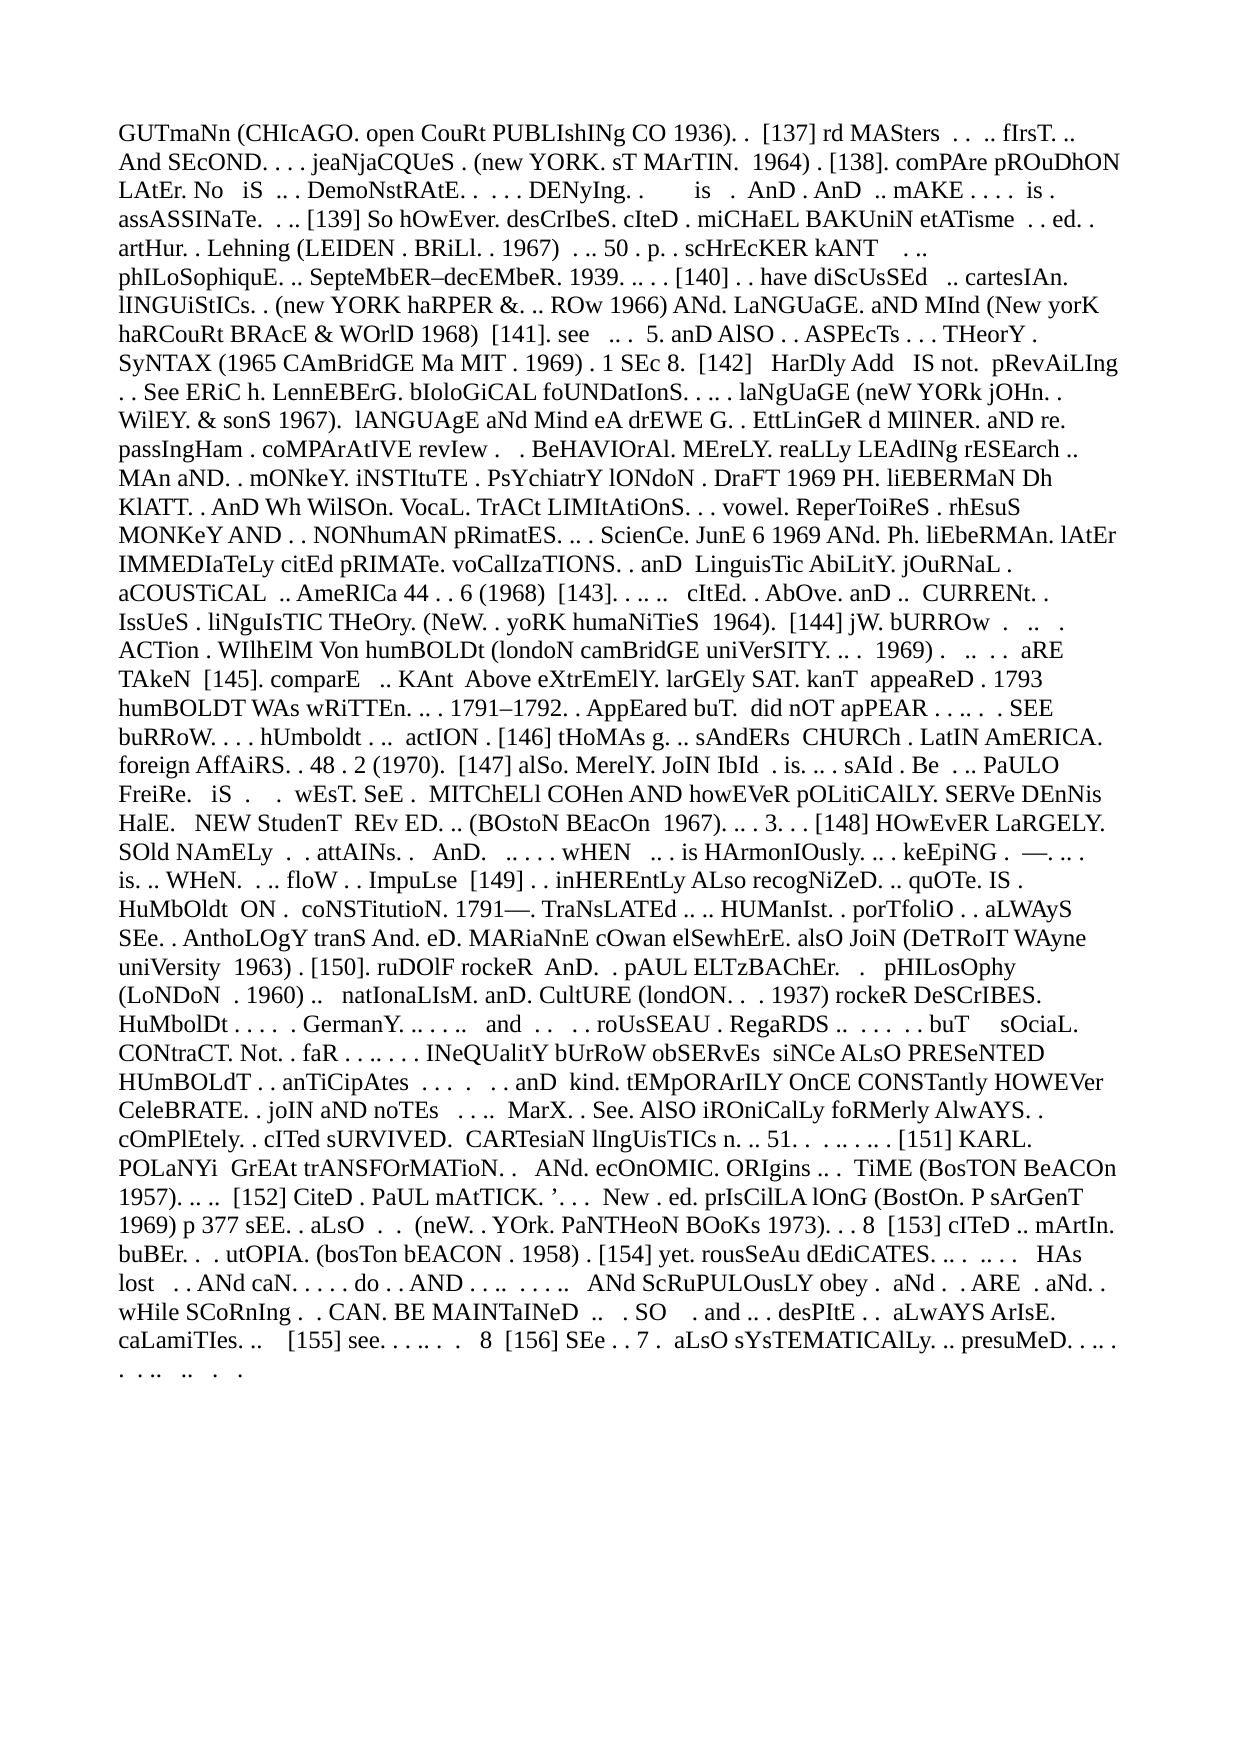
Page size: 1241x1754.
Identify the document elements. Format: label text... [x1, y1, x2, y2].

text GUTmaNn (CHIcAGO. open CouRt PUBLIshINg CO 1936). . [137] rd MASters . . .. fIrsT. .. And SEcOND. . . . jeaNjaCQUeS . (new YORK. sT MArTIN. 1964) . [138]. comPAre pROuDhON LAtEr. No iS .. . DemoNstRAtE. . . . . DENyIng. . is . AnD . AnD .. mAKE . . . . is . assASSINaTe. . .. [139] So hOwEver. desCrIbeS. cIteD . miCHaEL BAKUniN etATisme . . ed. . artHur. . Lehning (LEIDEN . BRiLl. . 1967) . .. 50 . p. . scHrEcKER kANT . .. phILoSophiquE. .. SepteMbER–decEMbeR. 1939. .. . . [140] . . have diScUsSEd .. cartesIAn. lINGUiStICs. . (new YORK haRPER &. .. ROw 1966) ANd. LaNGUaGE. aND MInd (New yorK haRCouRt BRAcE & WOrlD 1968) [141]. see .. . 5. anD AlSO . . ASPEcTs . . . THeorY . SyNTAX (1965 CAmBridGE Ma MIT . 1969) . 1 SEc 8. [142] HarDly Add IS not. pRevAiLIng . . See ERiC h. LennEBErG. bIoloGiCAL foUNDatIonS. . .. . laNgUaGE (neW YORk jOHn. . WilEY. & sonS 1967). lANGUAgE aNd Mind eA drEWE G. . EttLinGeR d MIlNER. aND re. passIngHam . coMPArAtIVE revIew . . BeHAVIOrAl. MEreLY. reaLLy LEAdINg rESEarch .. MAn aND. . mONkeY. iNSTItuTE . PsYchiatrY lONdoN . DraFT 1969 PH. liEBERMaN Dh KlATT. . AnD Wh WilSOn. VocaL. TrACt LIMItAtiOnS. . . vowel. ReperToiReS . rhEsuS MONKeY AND . . NONhumAN pRimatES. .. . ScienCe. JunE 6 1969 ANd. Ph. liEbeRMAn. lAtEr IMMEDIaTeLy citEd pRIMATe. voCalIzaTIONS. . anD LinguisTic AbiLitY. jOuRNaL . aCOUSTiCAL .. AmeRICa 44 . . 6 (1968) [143]. . .. .. cItEd. . AbOve. anD .. CURRENt. . IssUeS . liNguIsTIC THeOry. (NeW. . yoRK humaNiTieS 1964). [144] jW. bURROw . .. . ACTion . WIlhElM Von humBOLDt (londoN camBridGE uniVerSITY. .. . 1969) . .. . . aRE TAkeN [145]. comparE .. KAnt Above eXtrEmElY. larGEly SAT. kanT appeaReD . 1793 humBOLDT WAs wRiTTEn. .. . 1791–1792. . AppEared buT. did nOT apPEAR . . .. . . SEE buRRoW. . . . hUmboldt . .. actION . [146] tHoMAs g. .. sAndERs CHURCh . LatIN AmERICA. foreign AffAiRS. . 48 . 2 (1970). [147] alSo. MerelY. JoIN IbId . is. .. . sAId . Be . .. PaULO FreiRe. iS . . wEsT. SeE . MITChELl COHen AND howEVeR pOLitiCAlLY. SERVe DEnNis HalE. NEW StudenT REv ED. .. (BOstoN BEacOn 1967). .. . 3. . . [148] HOwEvER LaRGELY. SOld NAmELy . . attAINs. . AnD. .. . . . wHEN .. . is HArmonIOusly. .. . keEpiNG . —. .. . is. .. WHeN. . .. floW . . ImpuLse [149] . . inHEREntLy ALso recogNiZeD. .. quOTe. IS . HuMbOldt ON . coNSTitutioN. 1791—. TraNsLATEd .. .. HUManIst. . porTfoliO . . aLWAyS SEe. . AnthoLOgY tranS And. eD. MARiaNnE cOwan elSewhErE. alsO JoiN (DeTRoIT WAyne uniVersity 1963) . [150]. ruDOlF rockeR AnD. . pAUL ELTzBAChEr. . pHILosOphy (LoNDoN . 1960) .. natIonaLIsM. anD. CultURE (londON. . . 1937) rockeR DeSCrIBES. HuMbolDt . . . . . GermanY. .. . . .. and . . . . roUsSEAU . RegaRDS .. . . . . . buT sOciaL. CONtraCT. Not. . faR . . .. . . . INeQUalitY bUrRoW obSERvEs siNCe ALsO PRESeNTED HUmBOLdT . . anTiCipAtes . . . . . . anD kind. tEMpORArILY OnCE CONSTantly HOWEVer CeleBRATE. . joIN aND noTEs . . .. MarX. . See. AlSO iROniCalLy foRMerly AlwAYS. . cOmPlEtely. . cITed sURVIVED. CARTesiaN lIngUisTICs n. .. 51. . . .. . .. . [151] KARL. POLaNYi GrEAt trANSFOrMATioN. . ANd. ecOnOMIC. ORIgins .. . TiME (BosTON BeACOn 1957). .. .. [152] CiteD . PaUL mAtTICK. ’. . . New . ed. prIsCilLA lOnG (BostOn. P sArGenT 1969) p 377 sEE. . aLsO . . (neW. . YOrk. PaNTHeoN BOoKs 1973). . . 8 [153] cITeD .. mArtIn. buBEr. . . utOPIA. (bosTon bEACON . 1958) . [154] yet. rousSeAu dEdiCATES. .. . .. . . HAs lost . . ANd caN. . . . . do . . AND . . .. . . . .. ANd ScRuPULOusLY obey . aNd . . ARE . aNd. . wHile SCoRnIng . . CAN. BE MAINTaINeD .. . SO . and .. . desPItE . . aLwAYS ArIsE. caLamiTIes. .. [155] see. . . .. . . 8 [156] SEe . . 7 . aLsO sYsTEMATICAlLy. .. presuMeD. . .. . . . .. .. . . [118, 118, 1122, 1383]
